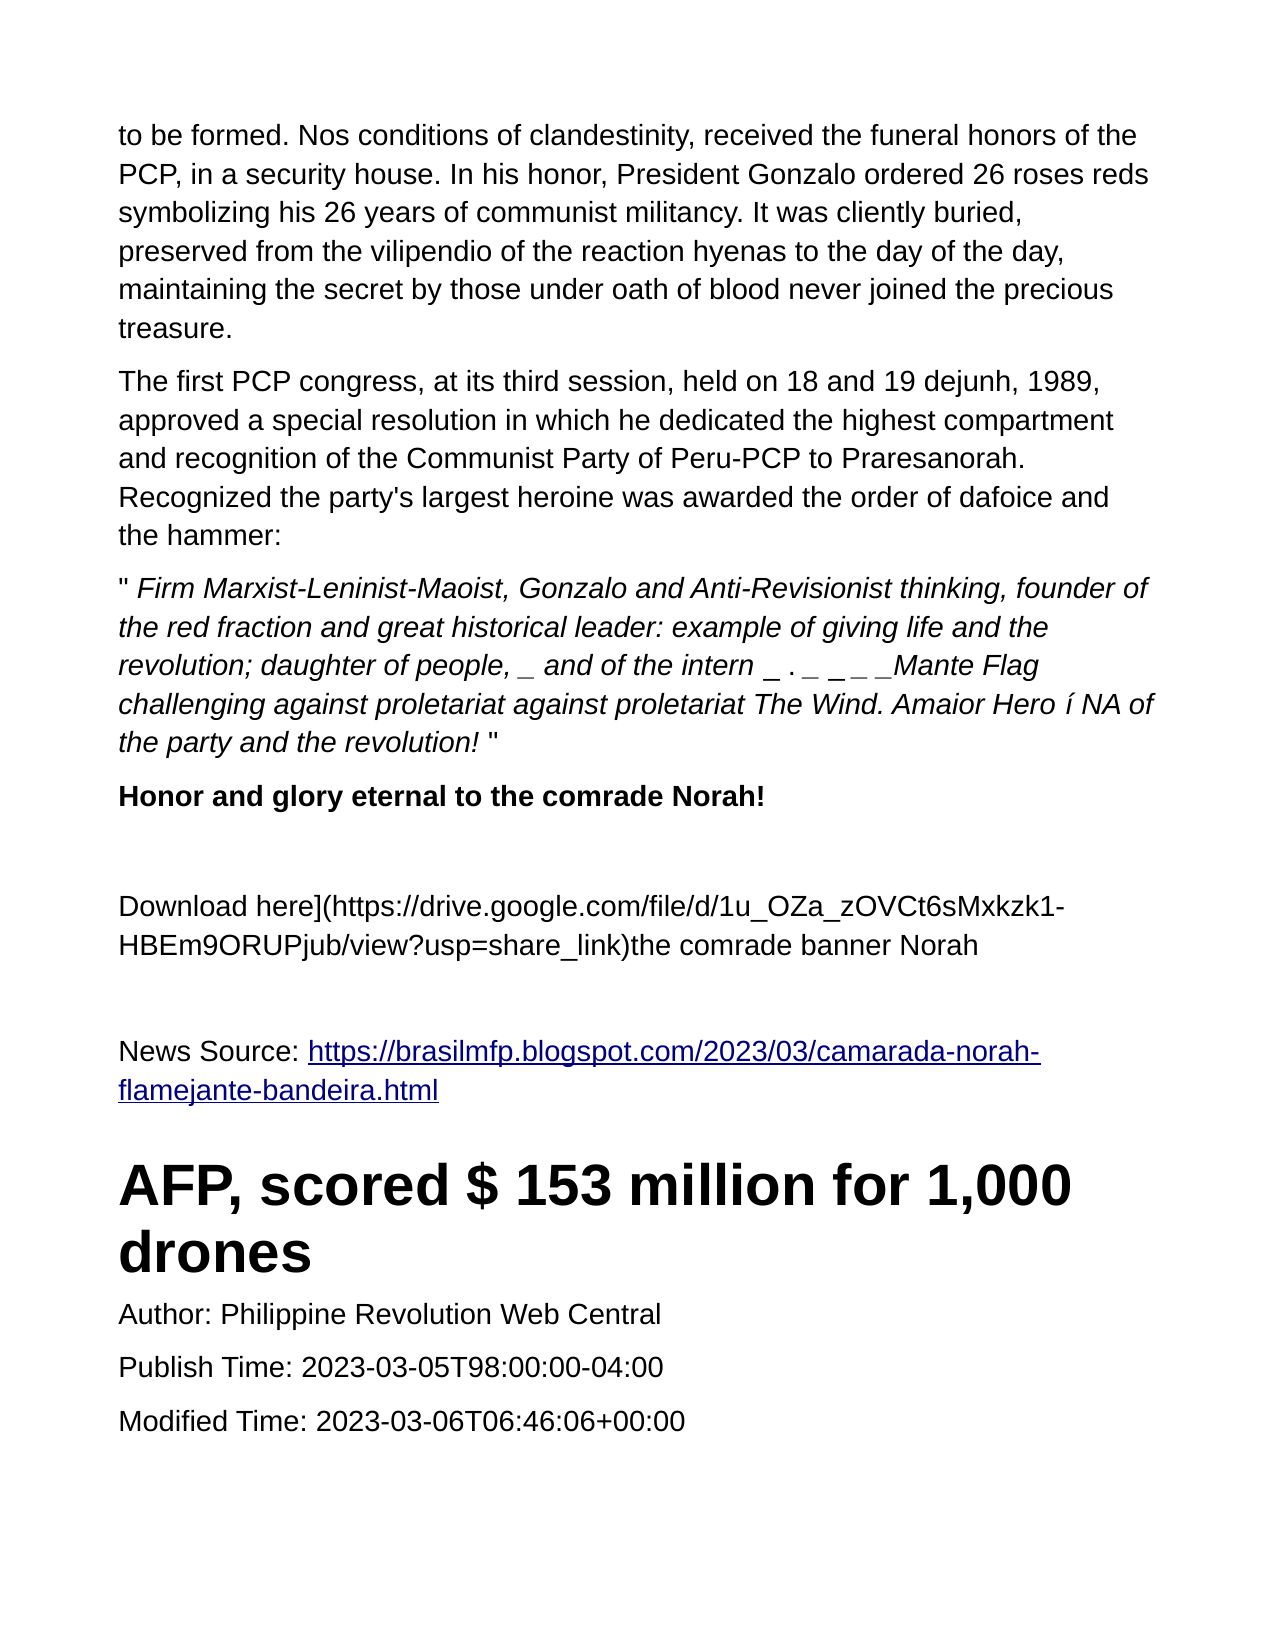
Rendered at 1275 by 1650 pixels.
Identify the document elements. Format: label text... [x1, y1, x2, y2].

text Author: Philippine Revolution Web Central [118, 1297, 1157, 1331]
text Honor and glory eternal to the comrade Norah! [118, 778, 1157, 812]
text to be formed. Nos conditions of clandestinity, received the funeral honors of the PCP, in a security house. In his honor, President Gonzalo ordered 26 roses reds symbolizing his 26 years of communist militancy. It was cliently buried, preserved from the vilipendio of the reaction hyenas to the day of the day, maintaining the secret by those under oath of blood never joined the precious treasure. [118, 118, 1157, 344]
text The first PCP congress, at its third session, held on 18 and 19 dejunh, 1989, approved a special resolution in which he dedicated the highest compartment and recognition of the Communist Party of Peru-PCP to Praresanorah. Recognized the party's largest heroine was awarded the order of dafoice and the hammer: [118, 364, 1157, 552]
text " Firm Marxist-Leninist-Maoist, Gonzalo and Anti-Revisionist thinking, founder of the red fraction and great historical leader: example of giving life and the revolution; daughter of people, _ and of the intern _ . _ _ _ _Mante Flag challenging against proletariat against proletariat The Wind. Amaior Hero í NA of the party and the revolution! " [118, 571, 1157, 759]
text News Source: https://brasilmfp.blogspot.com/2023/03/camarada-norah-flamejante-bandeira.html [118, 1034, 1157, 1106]
text Modified Time: 2023-03-06T06:46:06+00:00 [118, 1403, 1157, 1437]
subtitle AFP, scored $ 153 million for 1,000 drones [118, 1151, 1157, 1285]
text Publish Time: 2023-03-05T98:00:00-04:00 [118, 1350, 1157, 1384]
text Download here](https://drive.google.com/file/d/1u_OZa_zOVCt6sMxkzk1-HBEm9ORUPjub/view?usp=share_link)the comrade banner Norah [118, 889, 1157, 961]
